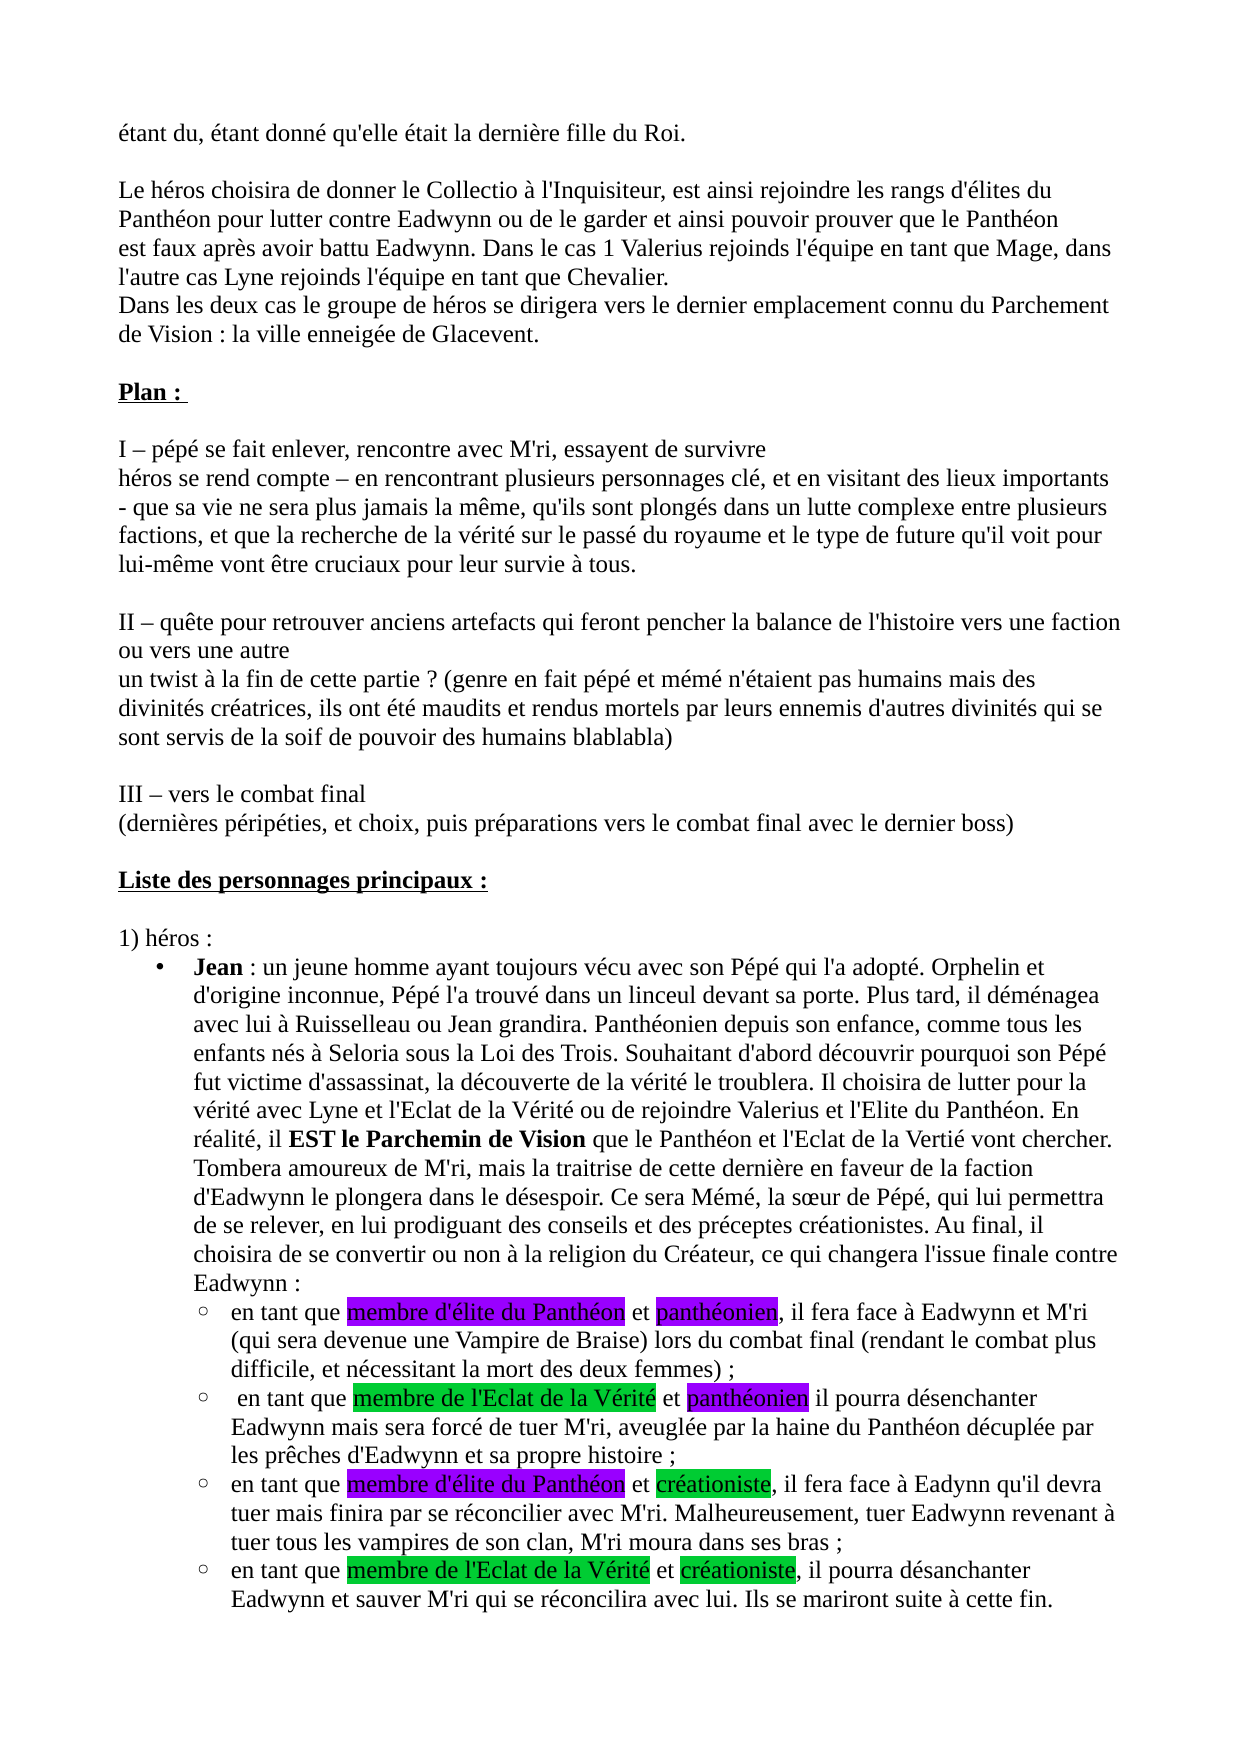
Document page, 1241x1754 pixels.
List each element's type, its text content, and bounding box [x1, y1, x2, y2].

list Jean : un jeune homme ayant toujours vécu avec son Pépé qui l'a adopté. Orphelin et d'origine inconnue, Pépé l'a trouvé dans un linceul devant sa porte. Plus tard, il déménagea avec lui à Ruisselleau ou Jean grandira. Panthéonien depuis son enfance, comme tous les enfants nés à Seloria sous la Loi des Trois. Souhaitant d'abord découvrir pourquoi son Pépé fut victime d'assassinat, la découverte de la vérité le troublera. Il choisira de lutter pour la vérité avec Lyne et l'Eclat de la Vérité ou de rejoindre Valerius et l'Elite du Panthéon. En réalité, il EST le Parchemin de Vision que le Panthéon et l'Eclat de la Vertié vont chercher. Tombera amoureux de M'ri, mais la traitrise de cette dernière en faveur de la faction d'Eadwynn le plongera dans le désespoir. Ce sera Mémé, la sœur de Pépé, qui lui permettra de se relever, en lui prodiguant des conseils et des préceptes créationistes. Au final, il choisira de se convertir ou non à la religion du Créateur, ce qui changera l'issue finale contre Eadwynn : [156, 952, 1122, 1297]
text héros se rend compte – en rencontrant plusieurs personnages clé, et en visitant des lieux importants - que sa vie ne sera plus jamais la même, qu'ils sont plongés dans un lutte complexe entre plusieurs factions, et que la recherche de la vérité sur le passé du royaume et le type de future qu'il voit pour lui-même vont être cruciaux pour leur survie à tous. [118, 463, 1122, 578]
text Liste des personnages principaux : [118, 866, 1122, 894]
text I – pépé se fait enlever, rencontre avec M'ri, essayent de survivre [118, 434, 1122, 463]
list en tant que membre d'élite du Panthéon et panthéonien, il fera face à Eadwynn et M'ri (qui sera devenue une Vampire de Braise) lors du combat final (rendant le combat plus difficile, et nécessitant la mort des deux femmes) ; [193, 1297, 1122, 1383]
list en tant que membre de l'Eclat de la Vérité et panthéonien il pourra désenchanter Eadwynn mais sera forcé de tuer M'ri, aveuglée par la haine du Panthéon décuplée par les prêches d'Eadwynn et sa propre histoire ; [193, 1383, 1122, 1469]
text 1) héros : [118, 923, 1122, 952]
text II – quête pour retrouver anciens artefacts qui feront pencher la balance de l'histoire vers une faction ou vers une autre [118, 607, 1122, 664]
text Dans les deux cas le groupe de héros se dirigera vers le dernier emplacement connu du Parchement de Vision : la ville enneigée de Glacevent. [118, 291, 1122, 348]
text Plan : [118, 377, 1122, 406]
list en tant que membre d'élite du Panthéon et créationiste, il fera face à Eadynn qu'il devra tuer mais finira par se réconcilier avec M'ri. Malheureusement, tuer Eadwynn revenant à tuer tous les vampires de son clan, M'ri moura dans ses bras ; [193, 1469, 1122, 1556]
text est faux après avoir battu Eadwynn. Dans le cas 1 Valerius rejoinds l'équipe en tant que Mage, dans l'autre cas Lyne rejoinds l'équipe en tant que Chevalier. [118, 233, 1122, 291]
text un twist à la fin de cette partie ? (genre en fait pépé et mémé n'étaient pas humains mais des divinités créatrices, ils ont été maudits et rendus mortels par leurs ennemis d'autres divinités qui se sont servis de la soif de pouvoir des humains blablabla) [118, 664, 1122, 751]
text Le héros choisira de donner le Collectio à l'Inquisiteur, est ainsi rejoindre les rangs d'élites du Panthéon pour lutter contre Eadwynn ou de le garder et ainsi pouvoir prouver que le Panthéon [118, 176, 1122, 233]
list en tant que membre de l'Eclat de la Vérité et créationiste, il pourra désanchanter Eadwynn et sauver M'ri qui se réconcilira avec lui. Ils se mariront suite à cette fin. [193, 1556, 1122, 1613]
text étant du, étant donné qu'elle était la dernière fille du Roi. [118, 118, 1122, 147]
text (dernières péripéties, et choix, puis préparations vers le combat final avec le dernier boss) [118, 808, 1122, 837]
text III – vers le combat final [118, 779, 1122, 808]
